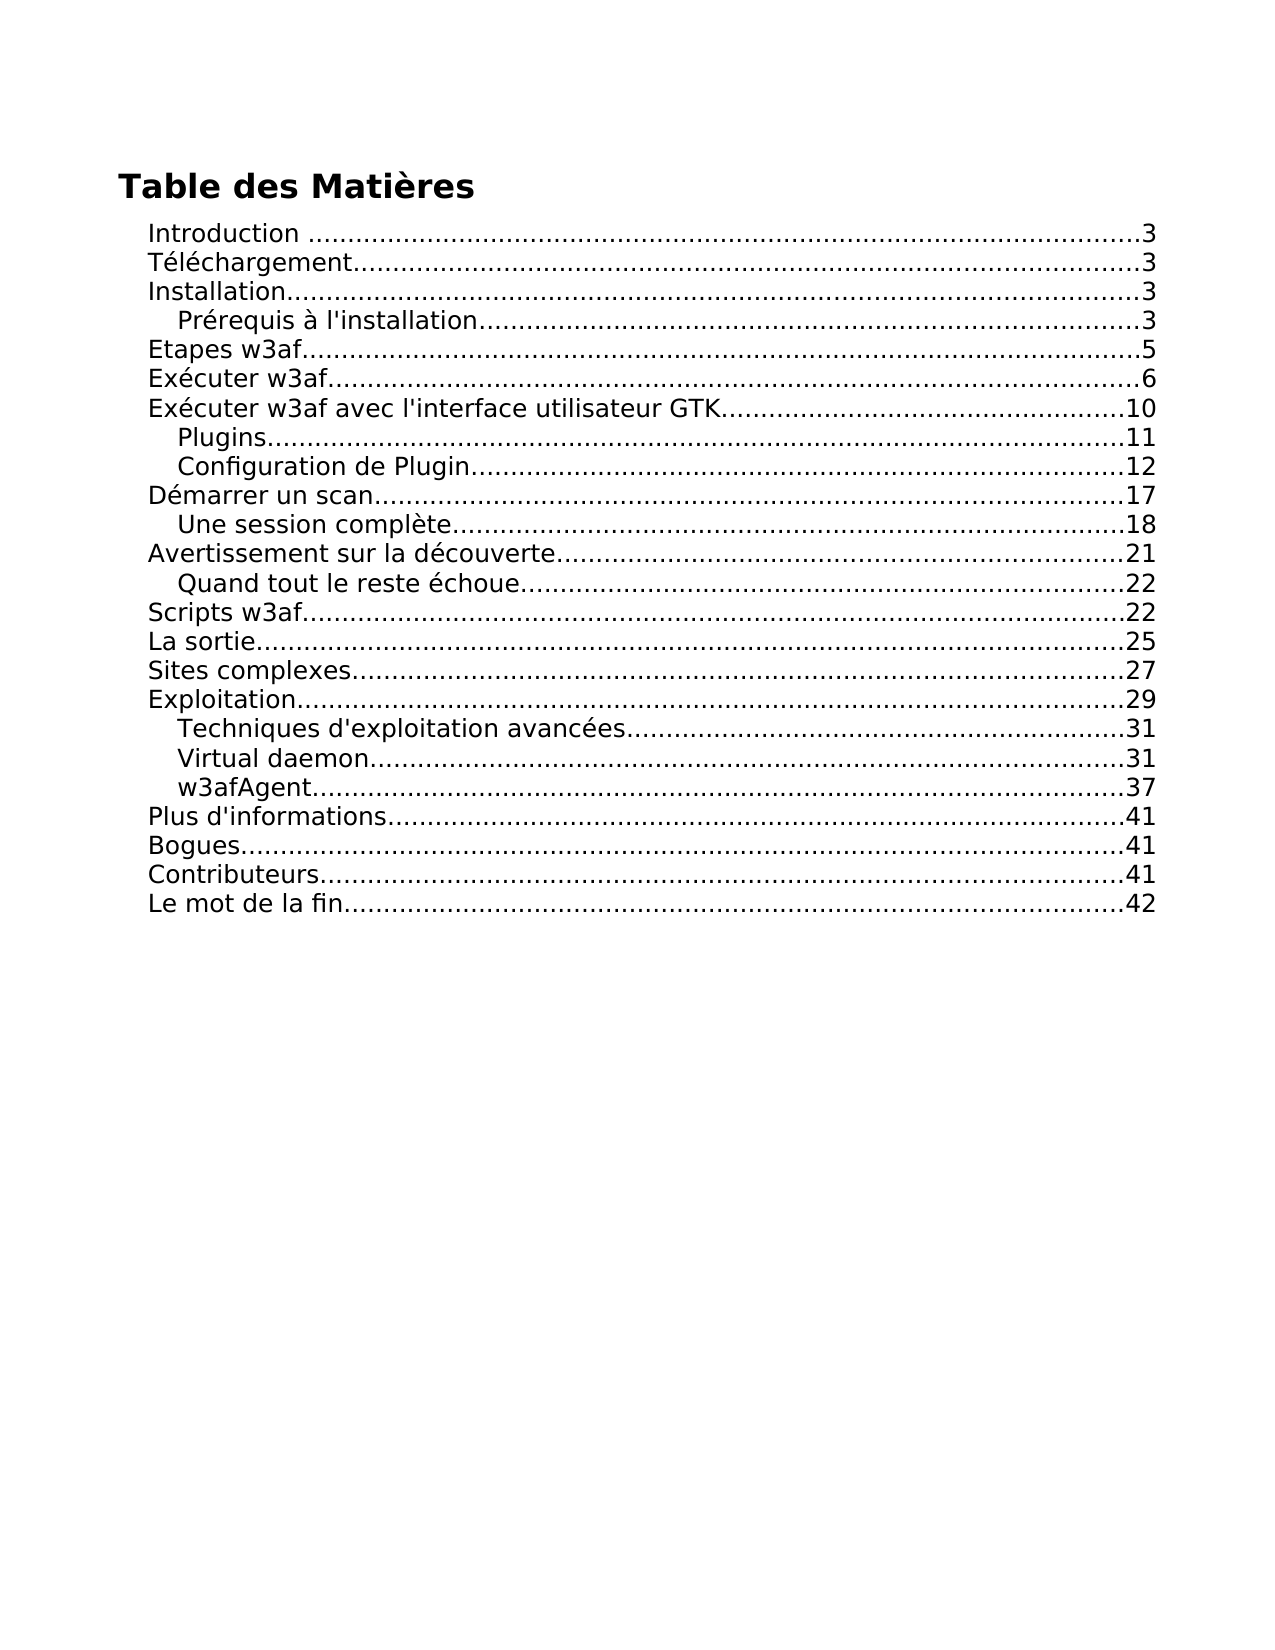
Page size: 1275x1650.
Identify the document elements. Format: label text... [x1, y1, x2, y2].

text Quand tout le reste échoue... 22 [177, 569, 1157, 598]
text Plus d'informations 41 [148, 802, 1157, 831]
text La sortie 25 [148, 627, 1157, 656]
subtitle Table des Matières [118, 167, 1157, 206]
text Exécuter w3af 6 [148, 364, 1157, 394]
text Etapes w3af 5 [148, 335, 1157, 364]
text Scripts w3af 22 [148, 598, 1157, 627]
text Avertissement sur la découverte 21 [148, 539, 1157, 569]
text Introduction 3 [148, 219, 1157, 248]
text Exécuter w3af avec l'interface utilisateur GTK 10 [148, 394, 1157, 423]
text Contributeurs 41 [148, 860, 1157, 889]
text w3afAgent 37 [177, 773, 1157, 802]
text Téléchargement 3 [148, 248, 1157, 277]
text Configuration de Plugin 12 [177, 452, 1157, 481]
text Virtual daemon 31 [177, 744, 1157, 773]
text Démarrer un scan 17 [148, 481, 1157, 510]
text Exploitation 29 [148, 685, 1157, 714]
text Prérequis à l'installation 3 [177, 306, 1157, 335]
text Le mot de la fin 42 [148, 889, 1157, 919]
text Techniques d'exploitation avancées 31 [177, 714, 1157, 744]
text Bogues 41 [148, 831, 1157, 860]
text Plugins 11 [177, 423, 1157, 452]
text Installation 3 [148, 277, 1157, 306]
text Sites complexes 27 [148, 656, 1157, 685]
text Une session complète 18 [177, 510, 1157, 539]
